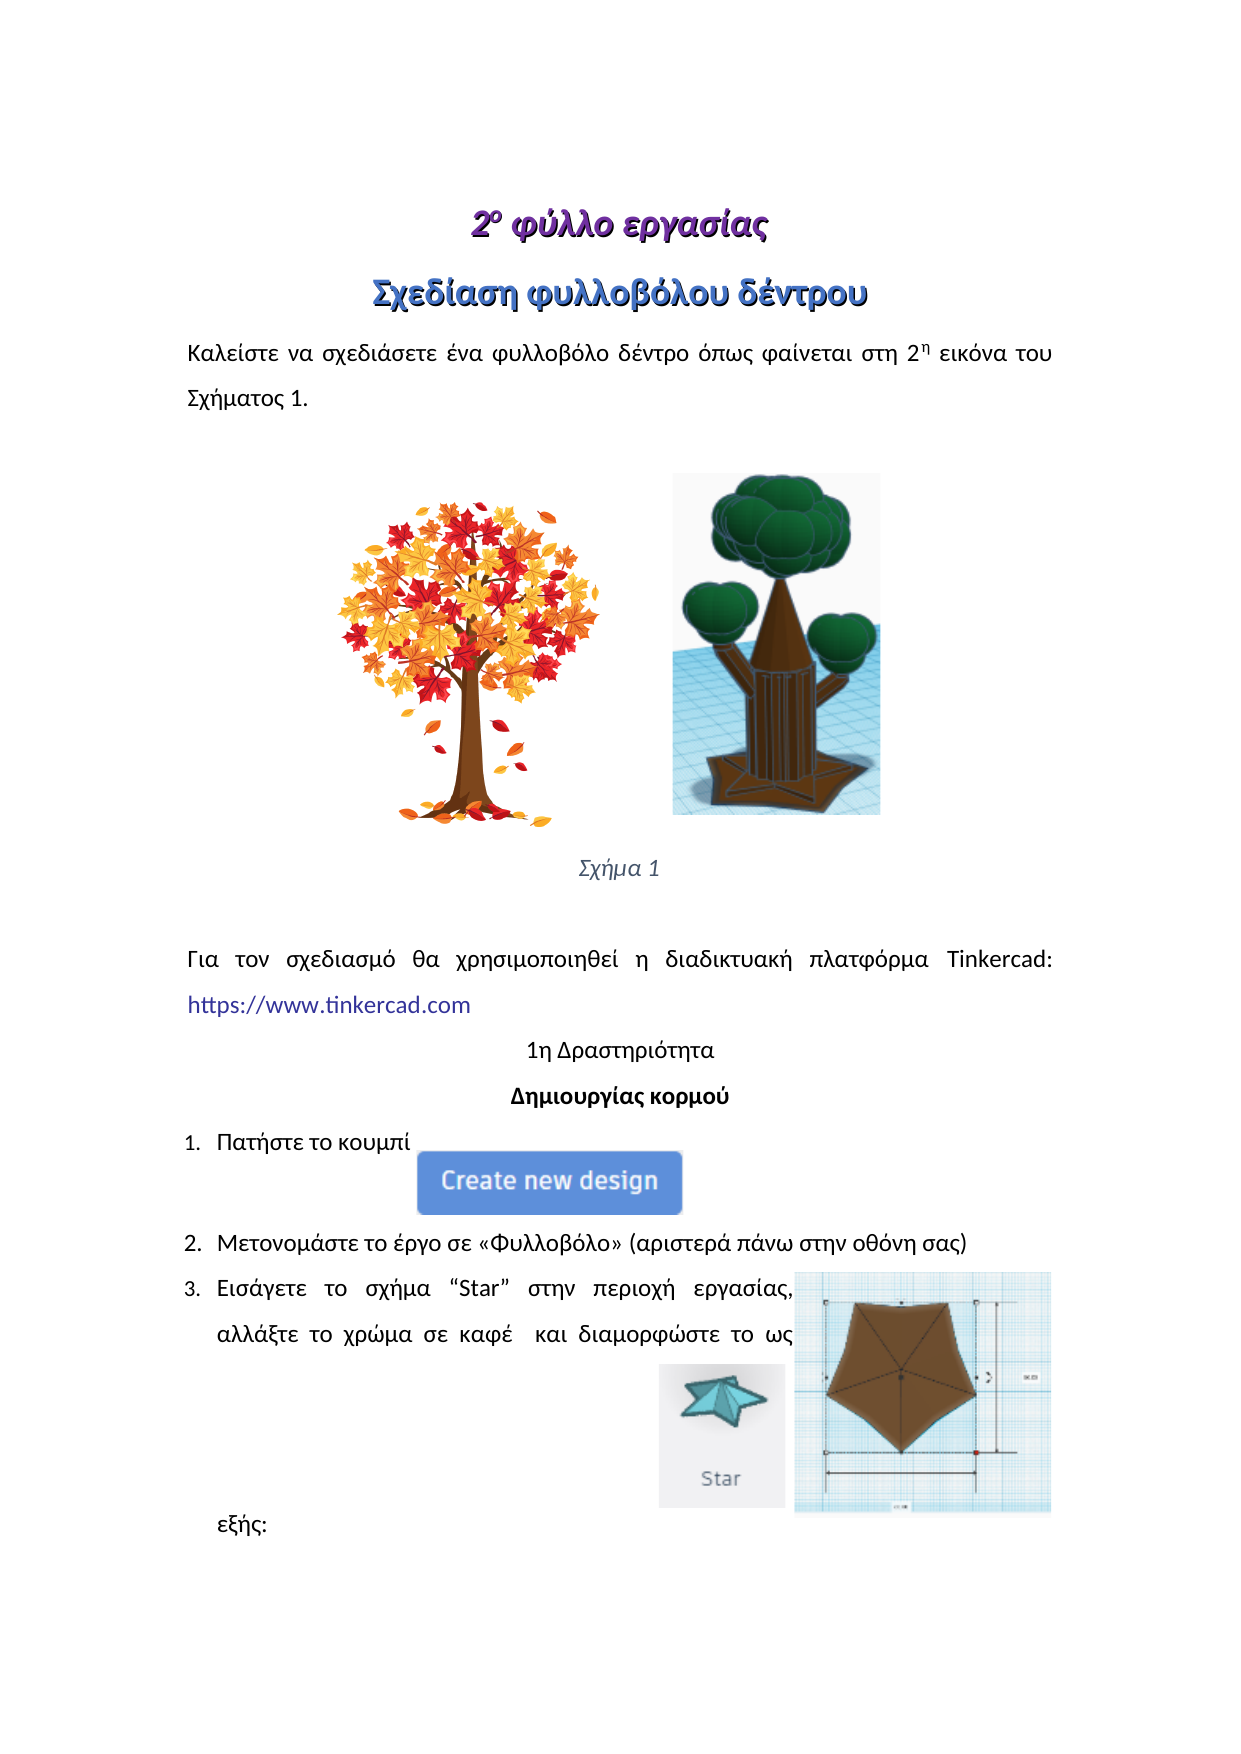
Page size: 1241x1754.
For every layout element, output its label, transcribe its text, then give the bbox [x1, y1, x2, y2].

text 1η Δραστηριότητα [187, 1034, 1053, 1065]
text Καλείστε να σχεδιάσετε ένα φυλλοβόλο δέντρο όπως φαίνεται στη 2η εικόνα του Σχήματος 1. [187, 337, 1053, 413]
table_header [273, 474, 661, 852]
text 2ο φύλλο εργασίας [187, 199, 1053, 245]
text Δημιουργίας κορμού [187, 1080, 1053, 1111]
text Για τον σχεδιασμό θα χρησιμοποιηθεί η διαδικτυακή πλατφόρμα Tinkercad: https://www.tinkercad.com [187, 943, 1053, 1019]
text Σχήμα 1 [187, 852, 1053, 882]
table_header Πατήστε το κουμπί [172, 1126, 1052, 1227]
table_header [661, 474, 967, 852]
text Σχεδίαση φυλλοβόλου δέντρου [187, 268, 1053, 314]
table_cell Εισάγετε το σχήμα “Star” στην περιοχή εργασίας, αλλάξτε το χρώμα σε καφέ και διαμορφώστε το ως εξής: [172, 1272, 1052, 1598]
table_cell Μετονομάστε το έργο σε «Φυλλοβόλο» (αριστερά πάνω στην οθόνη σας) [172, 1228, 1052, 1272]
